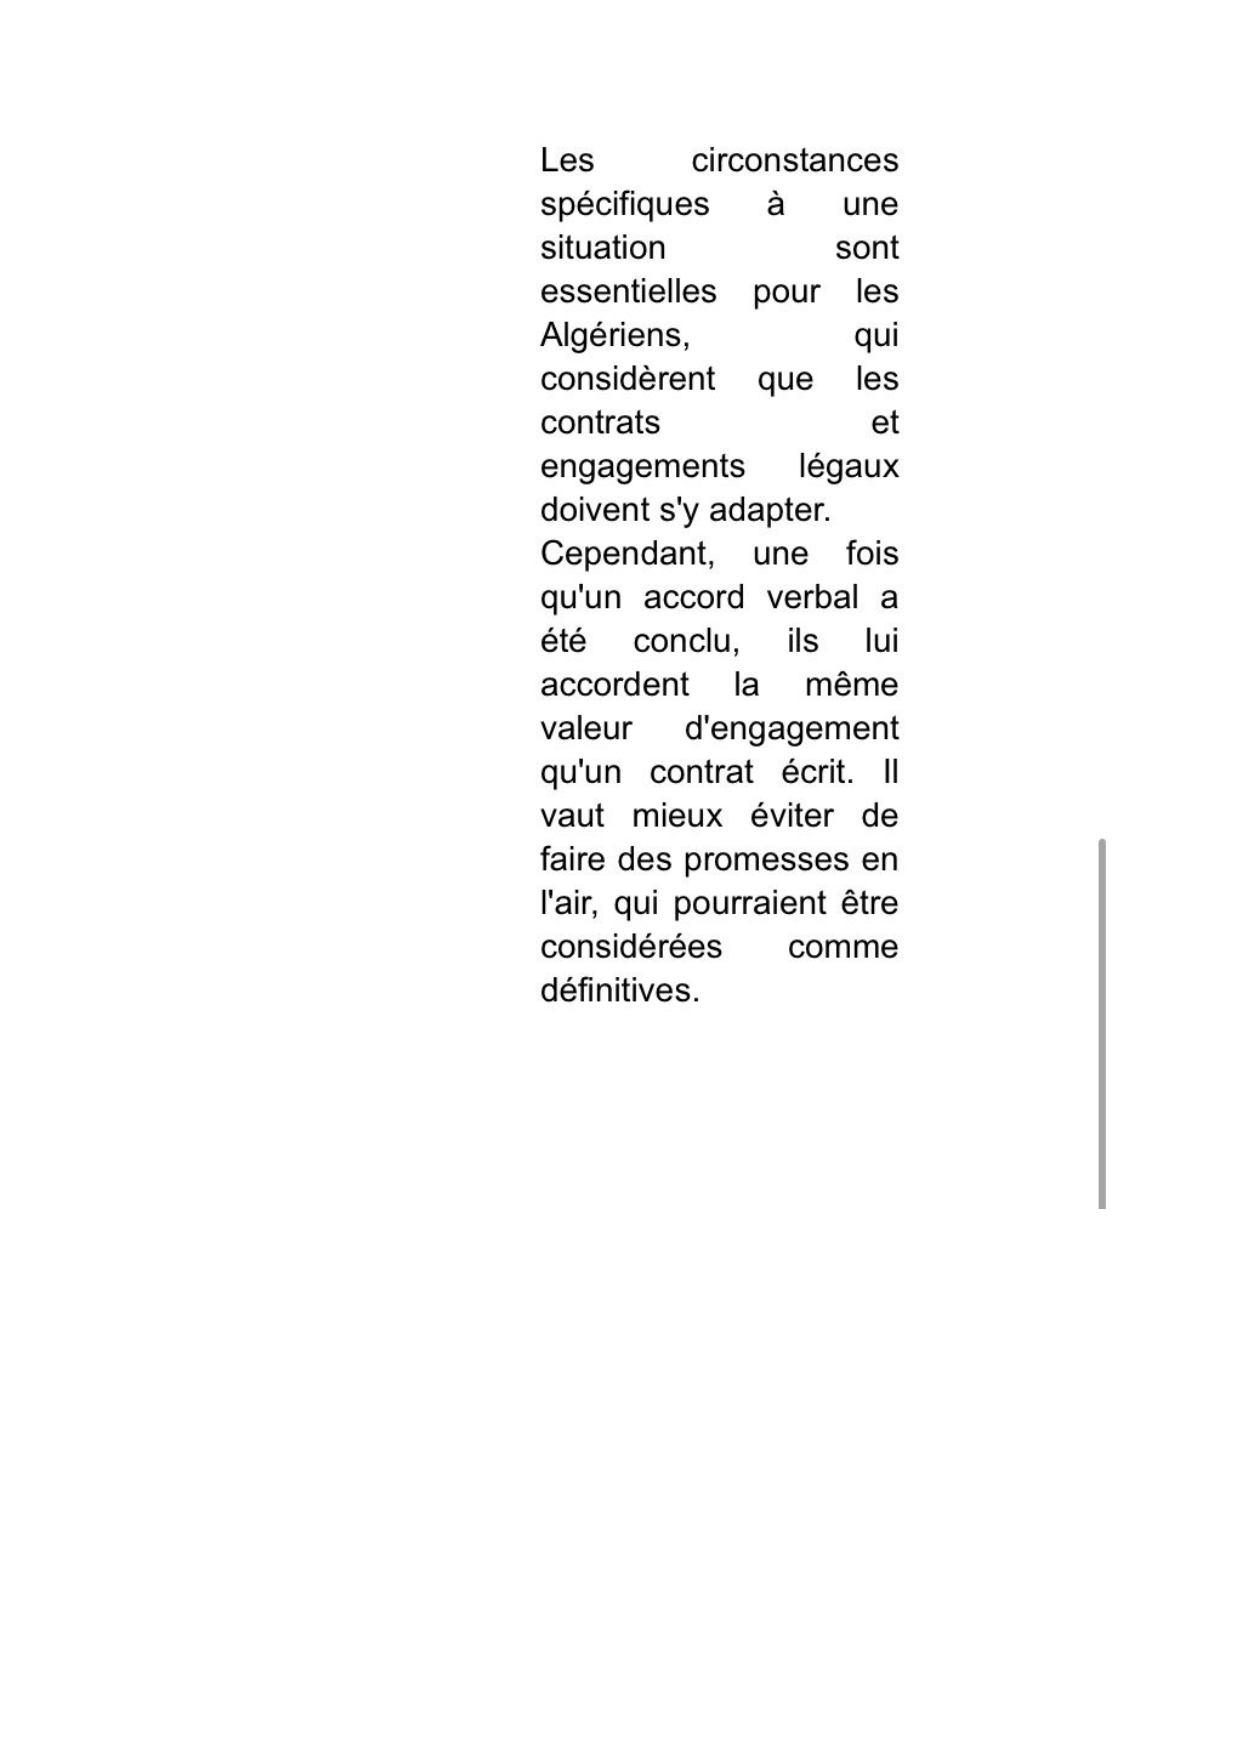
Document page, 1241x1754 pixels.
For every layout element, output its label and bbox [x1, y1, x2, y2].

picture [118, 118, 1123, 1209]
